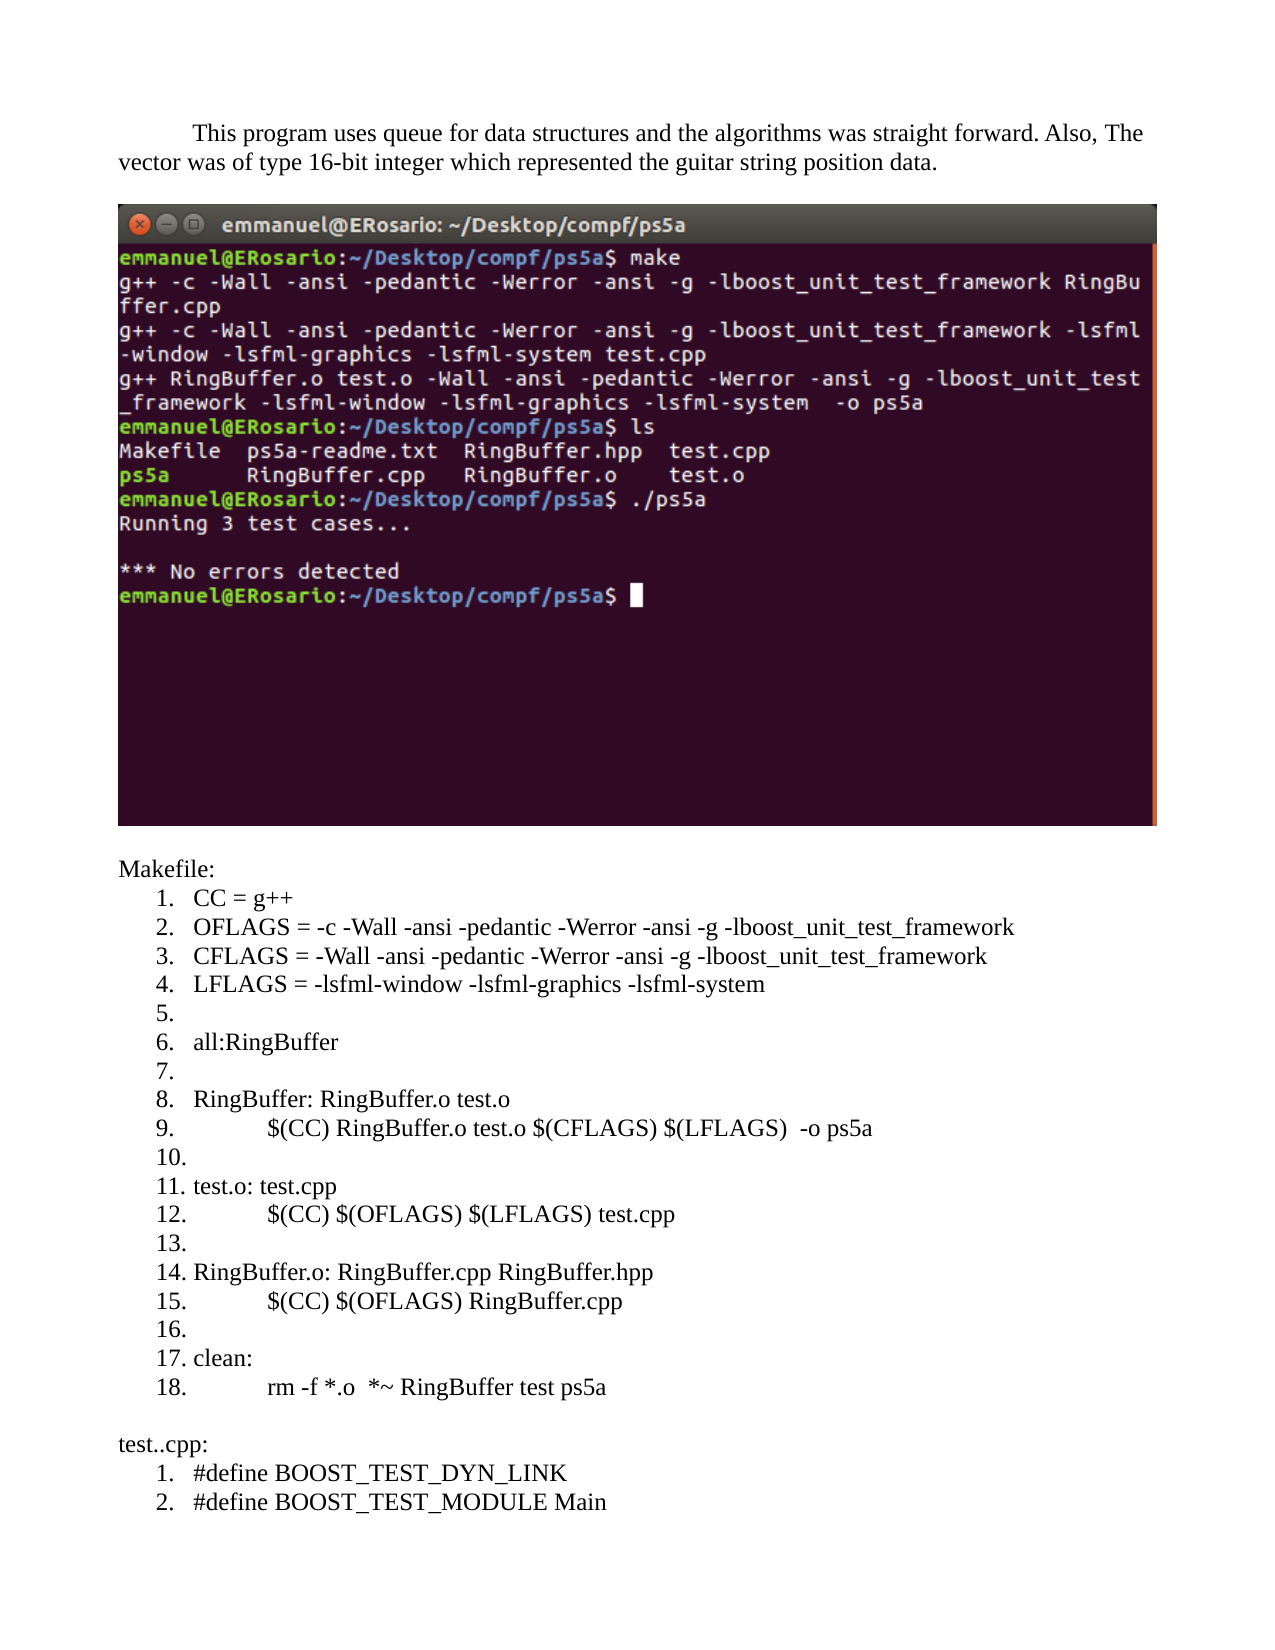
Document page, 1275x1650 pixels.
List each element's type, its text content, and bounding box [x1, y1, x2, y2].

text Makefile: [118, 854, 1157, 883]
list all:RingBuffer [156, 1027, 1157, 1056]
list RingBuffer.o: RingBuffer.cpp RingBuffer.hpp [156, 1257, 1157, 1286]
list OFLAGS = -c -Wall -ansi -pedantic -Werror -ansi -g -lboost_unit_test_framework [156, 912, 1157, 941]
text test..cpp: [118, 1429, 1157, 1458]
list CC = g++ [156, 883, 1157, 912]
list $(CC) $(OFLAGS) $(LFLAGS) test.cpp [156, 1199, 1157, 1228]
list rm -f *.o *~ RingBuffer test ps5a [156, 1372, 1157, 1401]
list RingBuffer: RingBuffer.o test.o [156, 1084, 1157, 1113]
list LFLAGS = -lsfml-window -lsfml-graphics -lsfml-system [156, 969, 1157, 998]
text This program uses queue for data structures and the algorithms was straight forward. Also, The vector was of type 16-bit integer which represented the guitar string position data. [118, 118, 1157, 176]
list #define BOOST_TEST_MODULE Main [156, 1487, 1157, 1516]
list CFLAGS = -Wall -ansi -pedantic -Werror -ansi -g -lboost_unit_test_framework [156, 941, 1157, 969]
list #define BOOST_TEST_DYN_LINK [156, 1458, 1157, 1487]
list $(CC) RingBuffer.o test.o $(CFLAGS) $(LFLAGS) -o ps5a [156, 1113, 1157, 1142]
list test.o: test.cpp [156, 1171, 1157, 1199]
list clean: [156, 1343, 1157, 1372]
list $(CC) $(OFLAGS) RingBuffer.cpp [156, 1286, 1157, 1314]
